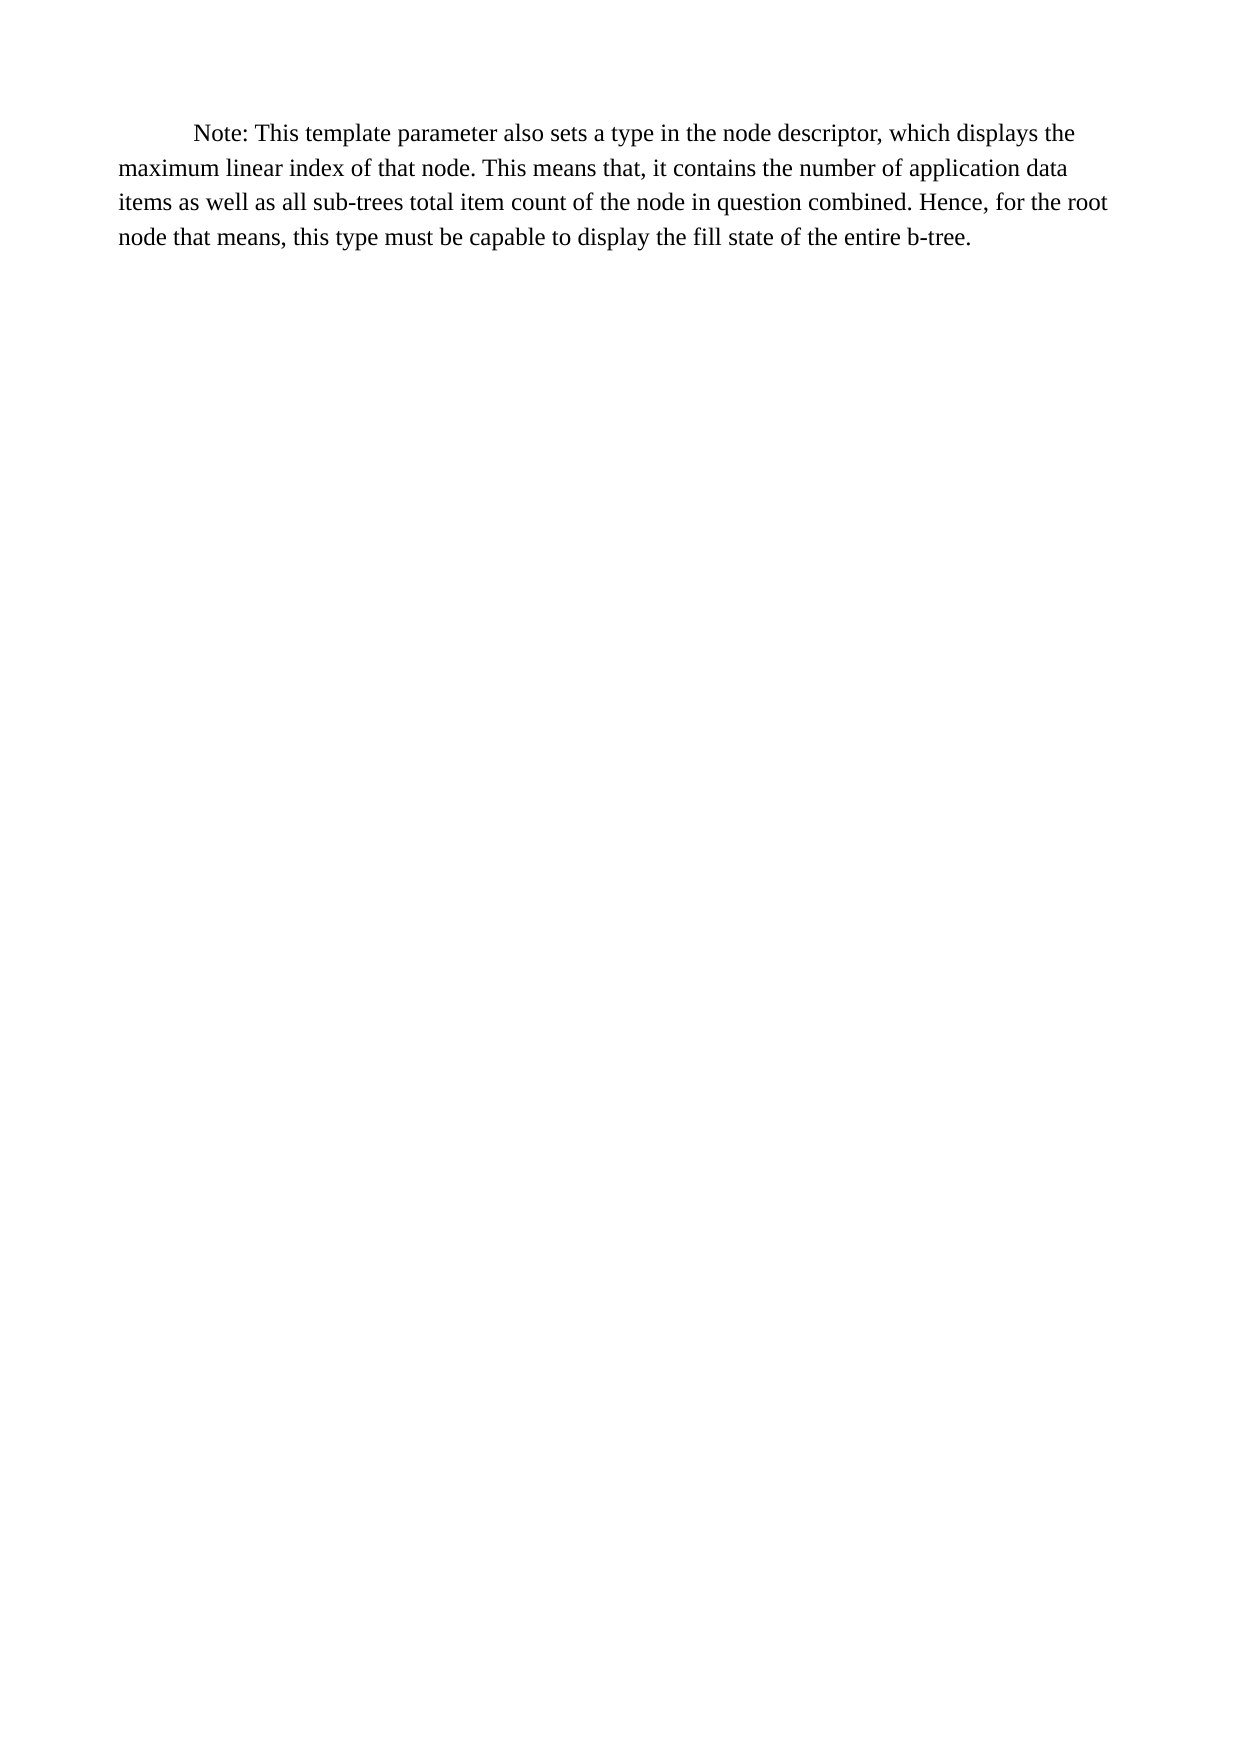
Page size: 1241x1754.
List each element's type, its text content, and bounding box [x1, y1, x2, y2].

text Note: This template parameter also sets a type in the node descriptor, which displays the maximum linear index of that node. This means that, it contains the number of application data items as well as all sub-trees total item count of the node in question combined. Hence, for the root node that means, this type must be capable to display the fill state of the entire b-tree. [118, 118, 1122, 250]
